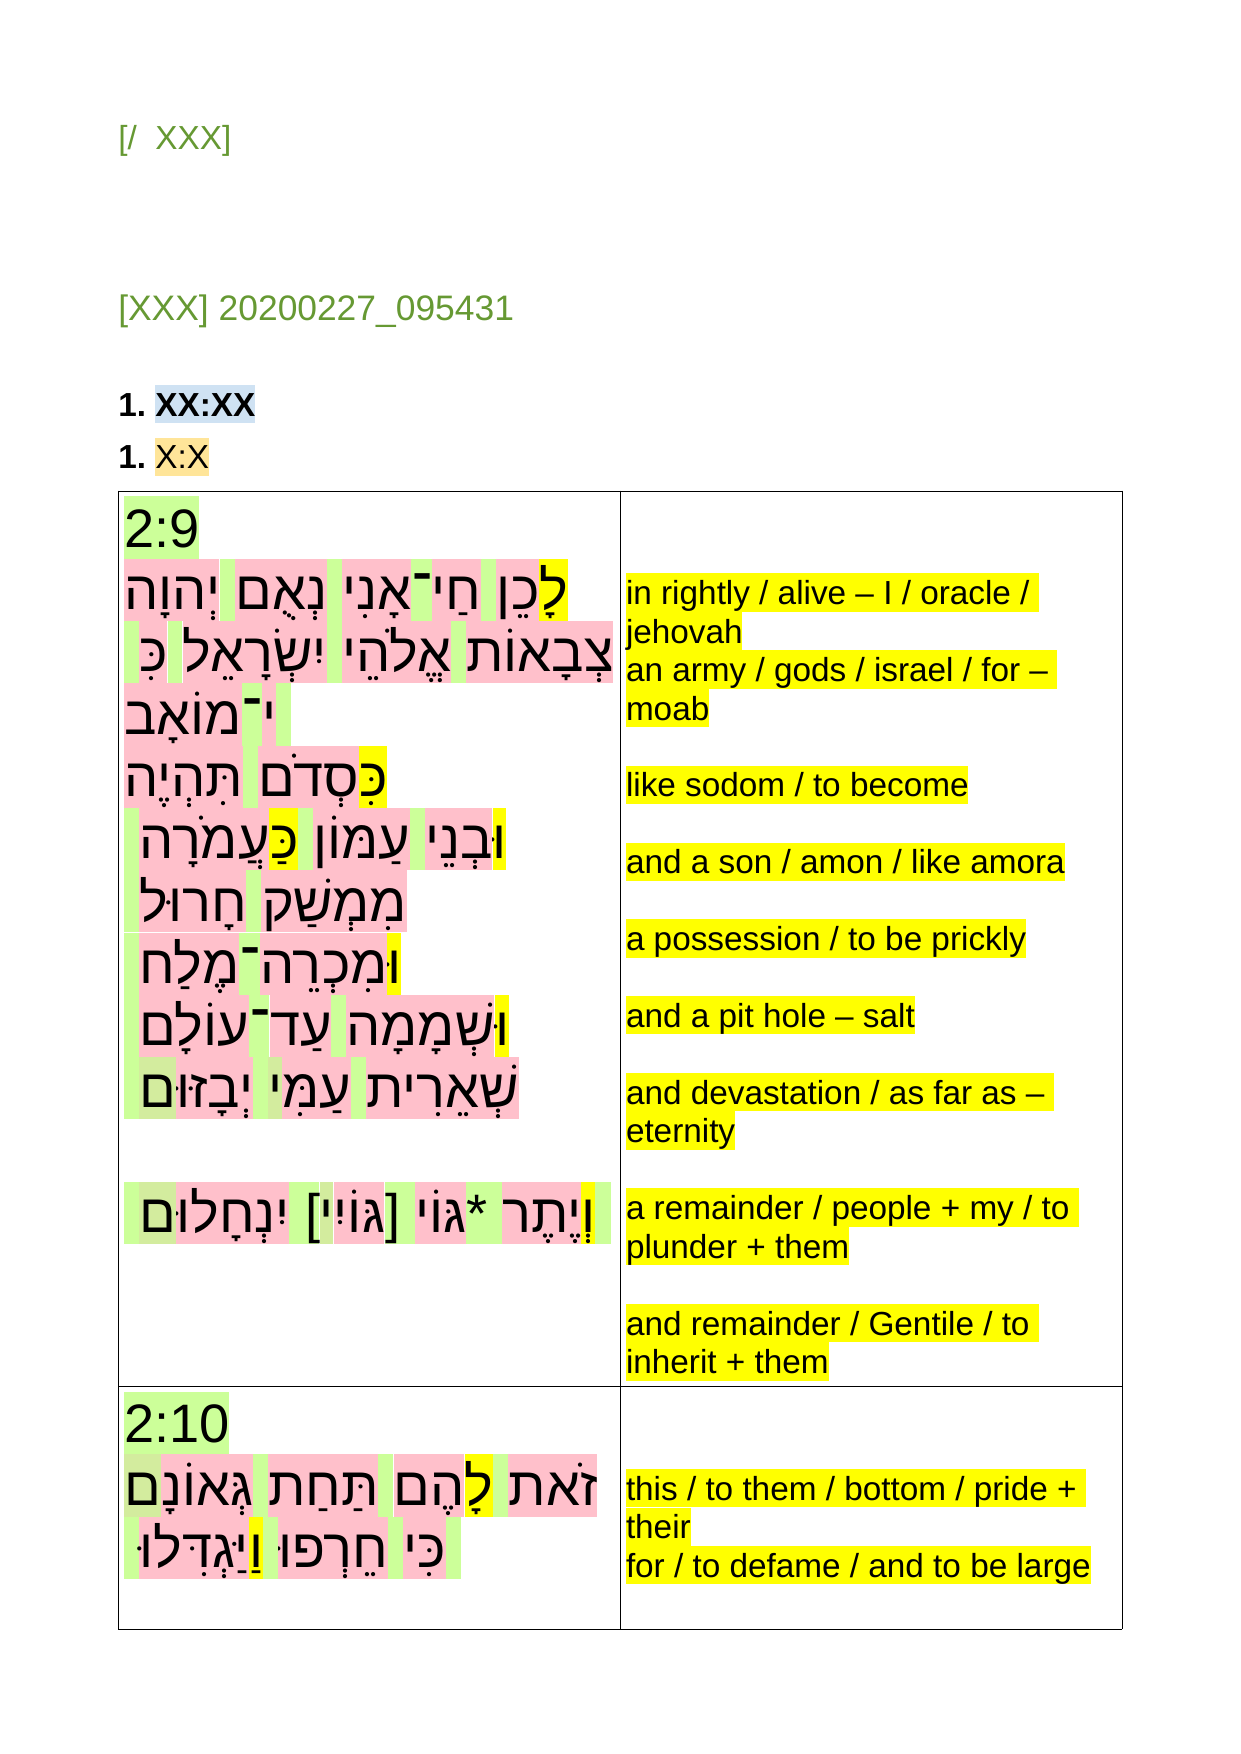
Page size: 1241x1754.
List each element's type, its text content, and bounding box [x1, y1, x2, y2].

text 1. X:X [118, 438, 1122, 476]
table_cell 2:10 זֹאת לָהֶם תַּחַת גְּאוֹנָם כִּי חֵרְפוּ וַיַּגְדִּלוּ עַל־עַם יְהוָה צְבָאוֹת [119, 1387, 620, 1628]
table_cell this / to them / bottom / pride + their for / to defame / and to be large [621, 1387, 1122, 1628]
text [/ XXX] [118, 118, 1122, 157]
text [XXX] 20200227_095431 [118, 287, 1122, 328]
table_header in rightly / alive – I / oracle / jehovah an army / gods / israel / for – moab like sodom / to become and a son / amon / like amora a possession / to be prickly and a pit hole – salt and devastation / as far as – eternity a remainder / people + my / to plunder + them and remainder / Gentile / to inherit + them [621, 492, 1122, 1386]
text 1. XX:XX [118, 384, 1122, 423]
table_header 2:9 לָכֵן חַי־אָנִי נְאֻם יְהוָה צְבָאוֹת אֱלֹהֵי יִשְׂרָאֵל כִּי־מוֹאָב כִּסְדֹם תִּהְיֶה וּבְנֵי עַמּוֹן כַּעֲמֹרָה מִמְשַׁק חָרוּל וּמִכְרֵה־מֶלַח וּשְׁמָמָה עַד־עוֹלָם שְׁאֵרִית עַמִּי יְבָזּוּם וְיֶתֶר *גּוֹי [גּוֹיִי] יִנְחָלוּם [119, 492, 620, 1386]
